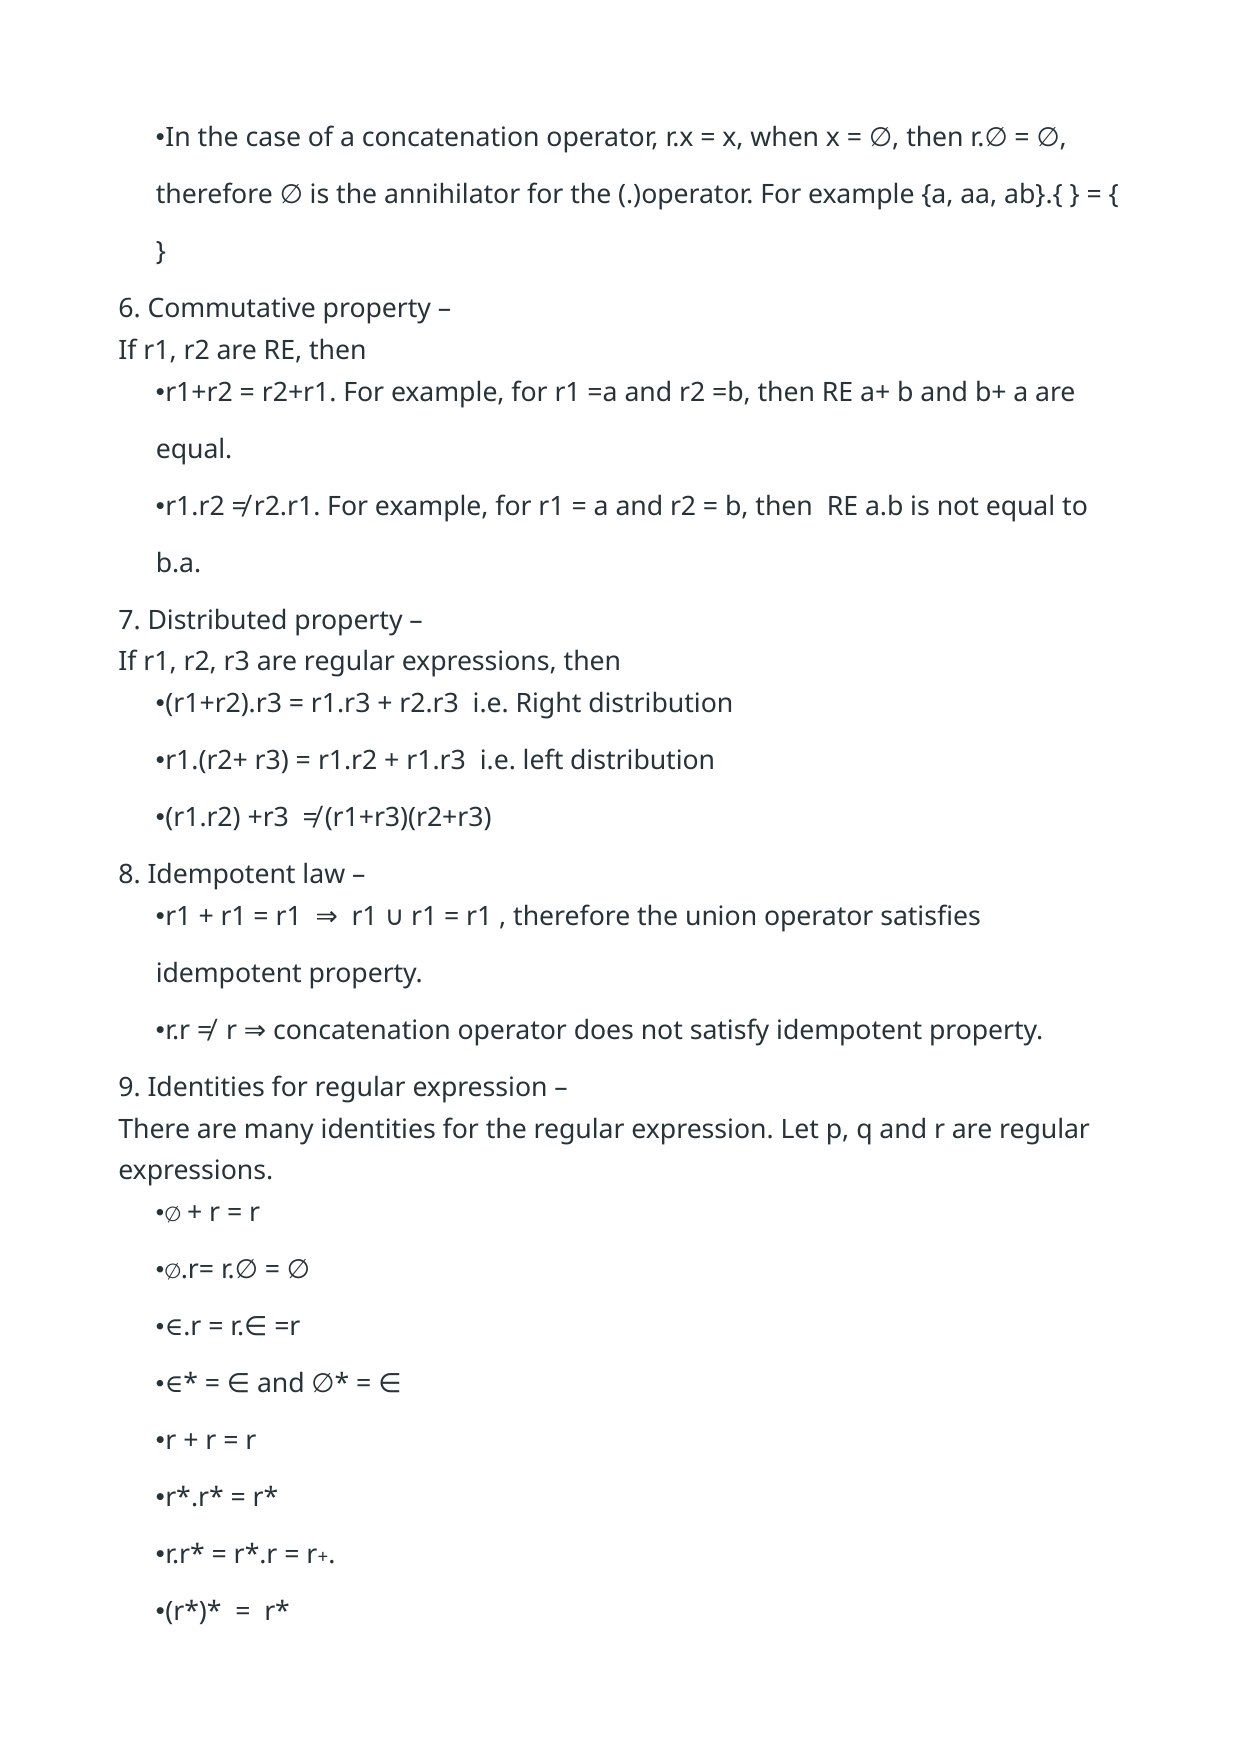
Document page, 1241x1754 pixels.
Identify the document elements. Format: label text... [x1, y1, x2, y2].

list r + r = r [156, 1421, 1122, 1457]
list ∈* = ∈ and ∅* = ∈ [156, 1364, 1122, 1400]
list r*.r* = r* [156, 1478, 1122, 1514]
text 6. Commutative property – If r1, r2 are RE, then [118, 289, 1122, 367]
list ∈.r = r.∈ =r [156, 1307, 1122, 1343]
text 9. Identities for regular expression – There are many identities for the regular expression. Let p, q and r are regular expressions. [118, 1068, 1122, 1187]
list r.r ≠ r ⇒ concatenation operator does not satisfy idempotent property. [156, 1011, 1122, 1047]
text 7. Distributed property – If r1, r2, r3 are regular expressions, then [118, 601, 1122, 678]
list r1 + r1 = r1 ⇒ r1 ∪ r1 = r1 , therefore the union operator satisfies idempotent property. [156, 897, 1122, 990]
list (r1+r2).r3 = r1.r3 + r2.r3 i.e. Right distribution [156, 684, 1122, 720]
list ∅.r= r.∅ = ∅ [156, 1250, 1122, 1286]
list (r1.r2) +r3 ≠ (r1+r3)(r2+r3) [156, 798, 1122, 834]
list r.r* = r*.r = r+. [156, 1535, 1122, 1571]
list (r*)* = r* [156, 1592, 1122, 1628]
list ∅ + r = r [156, 1193, 1122, 1229]
list In the case of a concatenation operator, r.x = x, when x = ∅, then r.∅ = ∅, therefore ∅ is the annihilator for the (.)operator. For example {a, aa, ab}.{ } = { } [156, 118, 1122, 268]
list r1.(r2+ r3) = r1.r2 + r1.r3 i.e. left distribution [156, 741, 1122, 777]
text 8. Idempotent law – [118, 855, 1122, 891]
list r1.r2 ≠ r2.r1. For example, for r1 = a and r2 = b, then RE a.b is not equal to b.a. [156, 487, 1122, 580]
list r1+r2 = r2+r1. For example, for r1 =a and r2 =b, then RE a+ b and b+ a are equal. [156, 372, 1122, 466]
